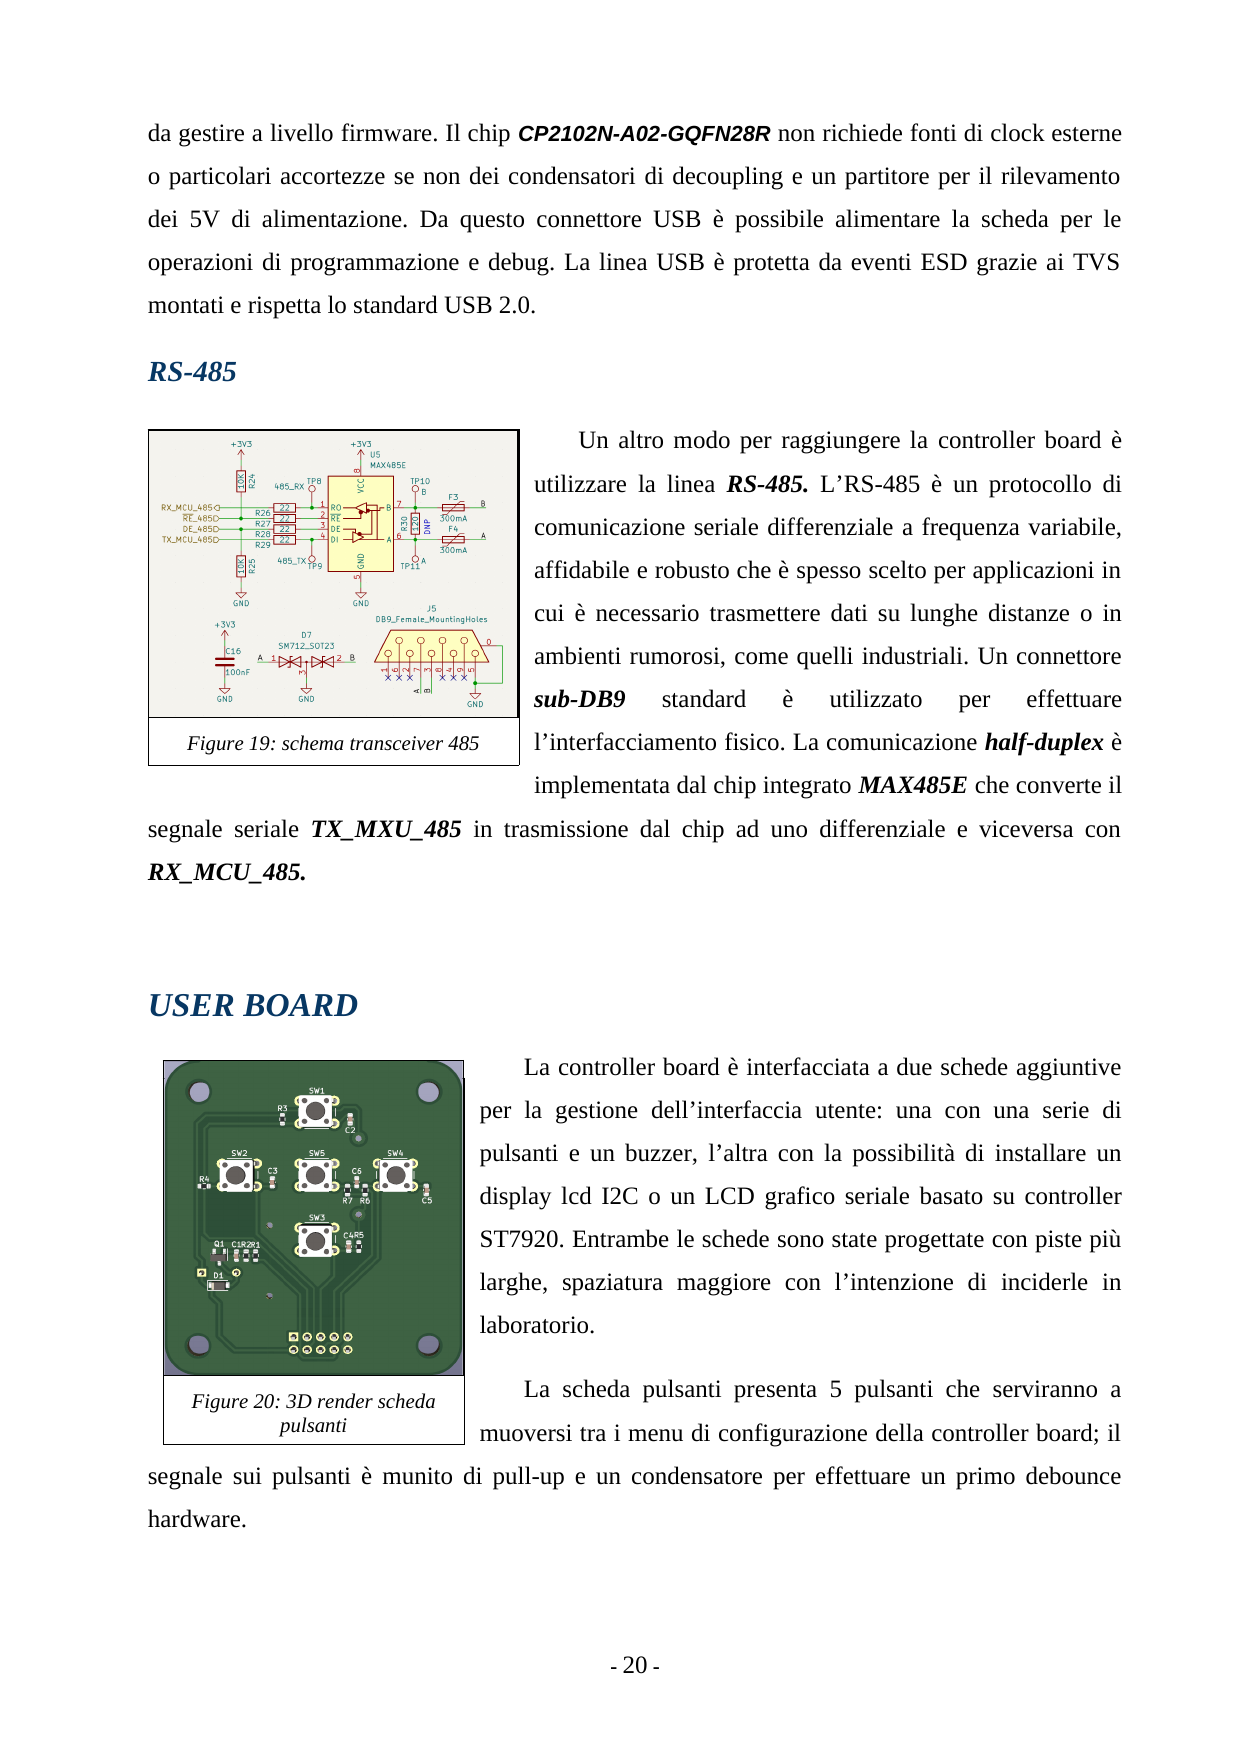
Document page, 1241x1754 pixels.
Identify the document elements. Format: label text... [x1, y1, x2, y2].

text La scheda pulsanti presenta 5 pulsanti che serviranno a muoversi tra i menu di configurazione della controller board; il segnale sui pulsanti è munito di pull-up e un condensatore per effettuare un primo debounce hardware. [148, 1374, 1122, 1533]
subtitle RS-485 [148, 354, 1122, 388]
picture [149, 431, 517, 717]
subtitle USER BOARD [148, 985, 1122, 1023]
text La controller board è interfacciata a due schede aggiuntive per la gestione dell’interfaccia utente: una con una serie di pulsanti e un buzzer, l’altra con la possibilità di installare un display lcd I2C o un LCD grafico seriale basato su controller ST7920. Entrambe le schede sono state progettate con piste più larghe, spaziatura maggiore con l’intenzione di inciderle in laboratorio. [148, 1052, 1122, 1339]
text Figure 19: schema transceiver 485 [149, 718, 519, 754]
picture [164, 1061, 463, 1375]
text Figure 20: 3D render scheda pulsanti [164, 1376, 464, 1437]
text da gestire a livello firmware. Il chip CP2102N-A02-GQFN28R non richiede fonti di clock esterne o particolari accortezze se non dei condensatori di decoupling e un partitore per il rilevamento dei 5V di alimentazione. Da questo connettore USB è possibile alimentare la scheda per le operazioni di programmazione e debug. La linea USB è protetta da eventi ESD grazie ai TVS montati e rispetta lo standard USB 2.0. [148, 118, 1122, 319]
text Un altro modo per raggiungere la controller board è utilizzare la linea RS-485. L’RS-485 è un protocollo di comunicazione seriale differenziale a frequenza variabile, affidabile e robusto che è spesso scelto per applicazioni in cui è necessario trasmettere dati su lunghe distanze o in ambienti rumorosi, come quelli industriali. Un connettore sub-DB9 standard è utilizzato per effettuare l’interfacciamento fisico. La comunicazione half-duplex è implementata dal chip integrato MAX485E che converte il segnale seriale TX_MXU_485 in trasmissione dal chip ad uno differenziale e viceversa con RX_MCU_485. [148, 426, 1122, 886]
